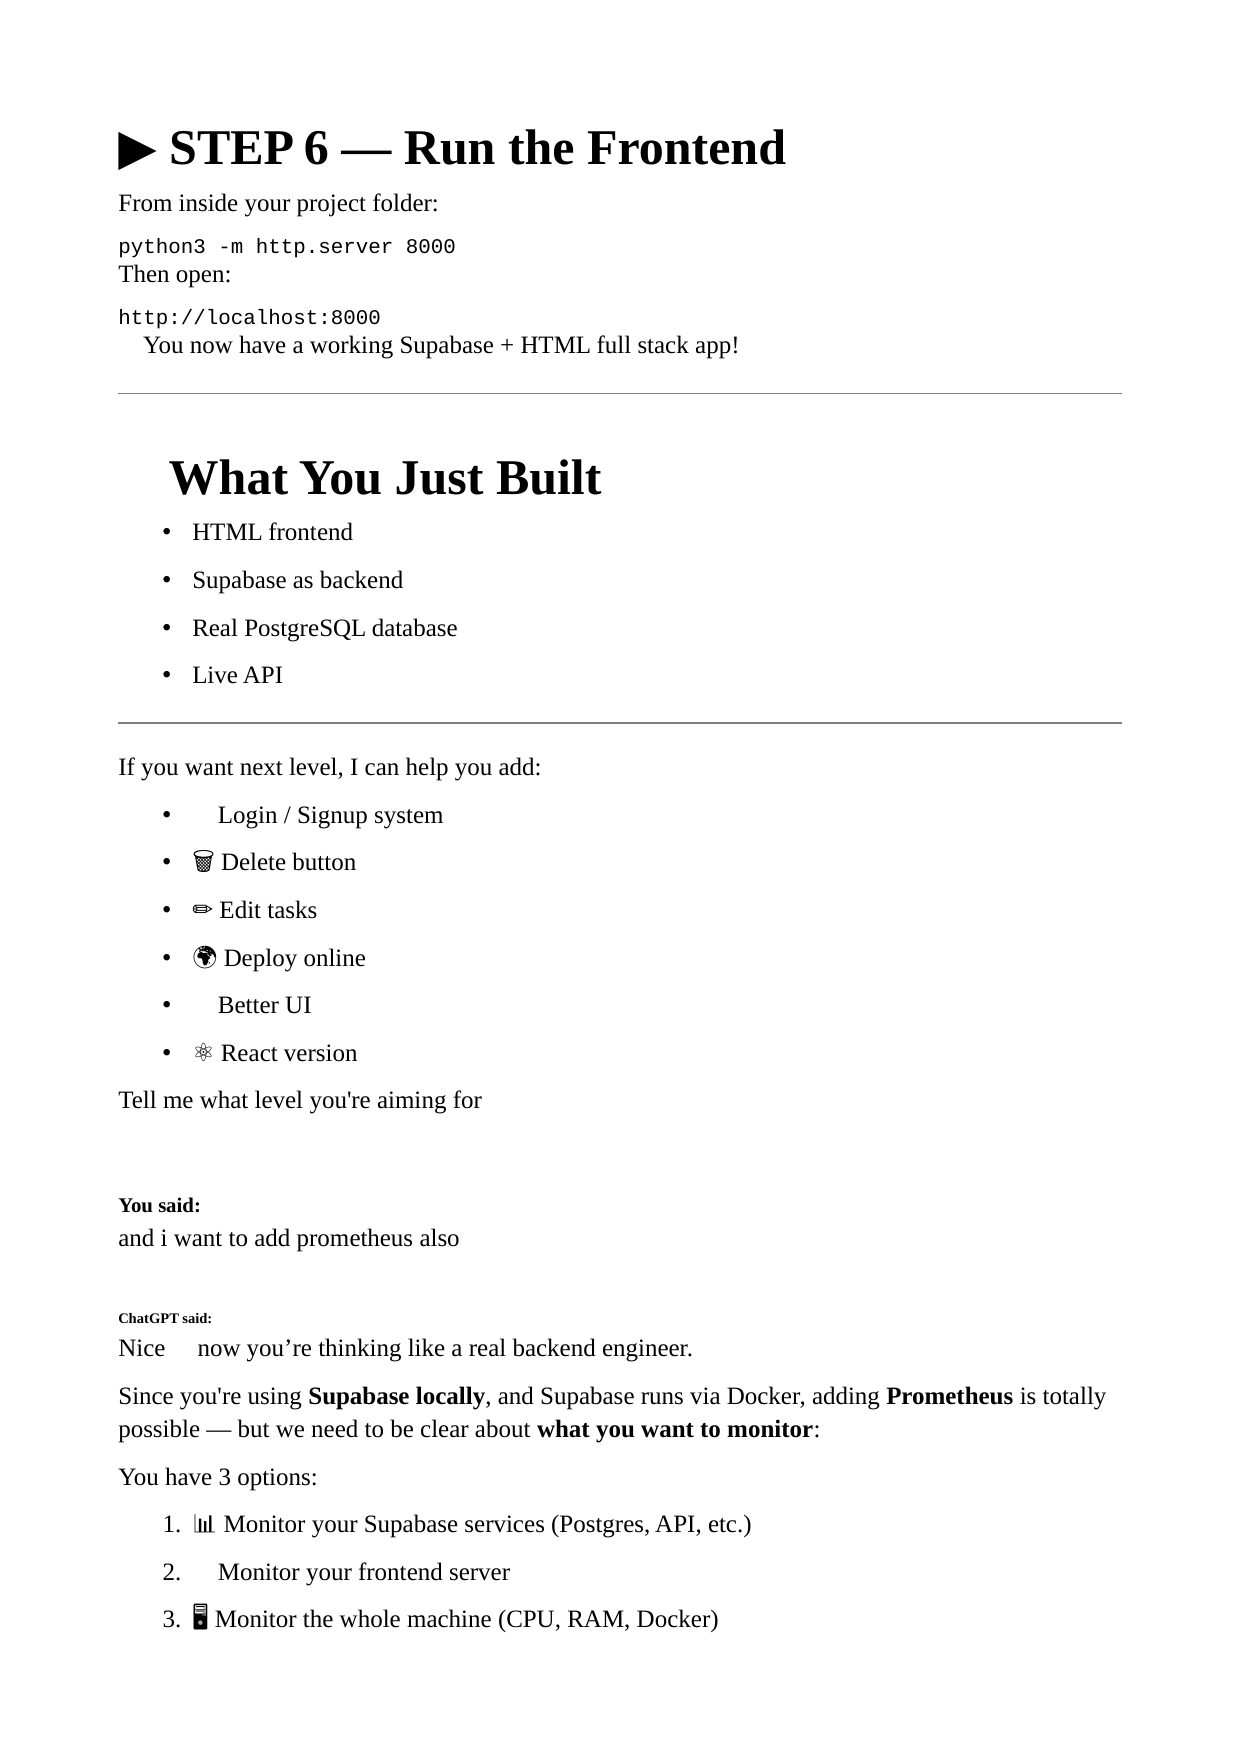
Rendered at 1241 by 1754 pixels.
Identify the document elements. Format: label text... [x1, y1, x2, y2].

text Then open: [118, 259, 1122, 288]
list Real PostgreSQL database [162, 613, 1122, 641]
list Live API [162, 660, 1122, 689]
list ⚛ React version [162, 1038, 1122, 1067]
text Nice 🔥 now you’re thinking like a real backend engineer. [118, 1333, 1122, 1362]
text http://localhost:8000 [118, 307, 1122, 331]
list 🖥 Monitor the whole machine (CPU, RAM, Docker) [162, 1604, 1122, 1633]
text 🎉 You now have a working Supabase + HTML full stack app! [118, 331, 1122, 359]
subtitle ChatGPT said: [118, 1310, 1122, 1327]
list ✏ Edit tasks [162, 895, 1122, 924]
text Tell me what level you're aiming for 🔥 [118, 1085, 1122, 1114]
text python3 -m http.server 8000 [118, 236, 1122, 259]
list 📊 Monitor your Supabase services (Postgres, API, etc.) [162, 1509, 1122, 1538]
subtitle ▶️ STEP 6 — Run the Frontend [118, 118, 1122, 176]
text From inside your project folder: [118, 188, 1122, 217]
text If you want next level, I can help you add: [118, 752, 1122, 781]
list 🔐 Login / Signup system [162, 800, 1122, 828]
subtitle You said: [118, 1193, 1122, 1217]
list 🌍 Deploy online [162, 943, 1122, 971]
text and i want to add prometheus also [118, 1223, 1122, 1252]
text You have 3 options: [118, 1462, 1122, 1490]
text Since you're using Supabase locally, and Supabase runs via Docker, adding Prometheus is totally possible — but we need to be clear about what you want to monitor: [118, 1381, 1122, 1443]
list Supabase as backend [162, 565, 1122, 594]
subtitle 🧠 What You Just Built [118, 447, 1122, 505]
list HTML frontend [162, 517, 1122, 546]
list 🗑 Delete button [162, 847, 1122, 876]
list 🎨 Better UI [162, 990, 1122, 1019]
list 🌐 Monitor your frontend server [162, 1557, 1122, 1586]
